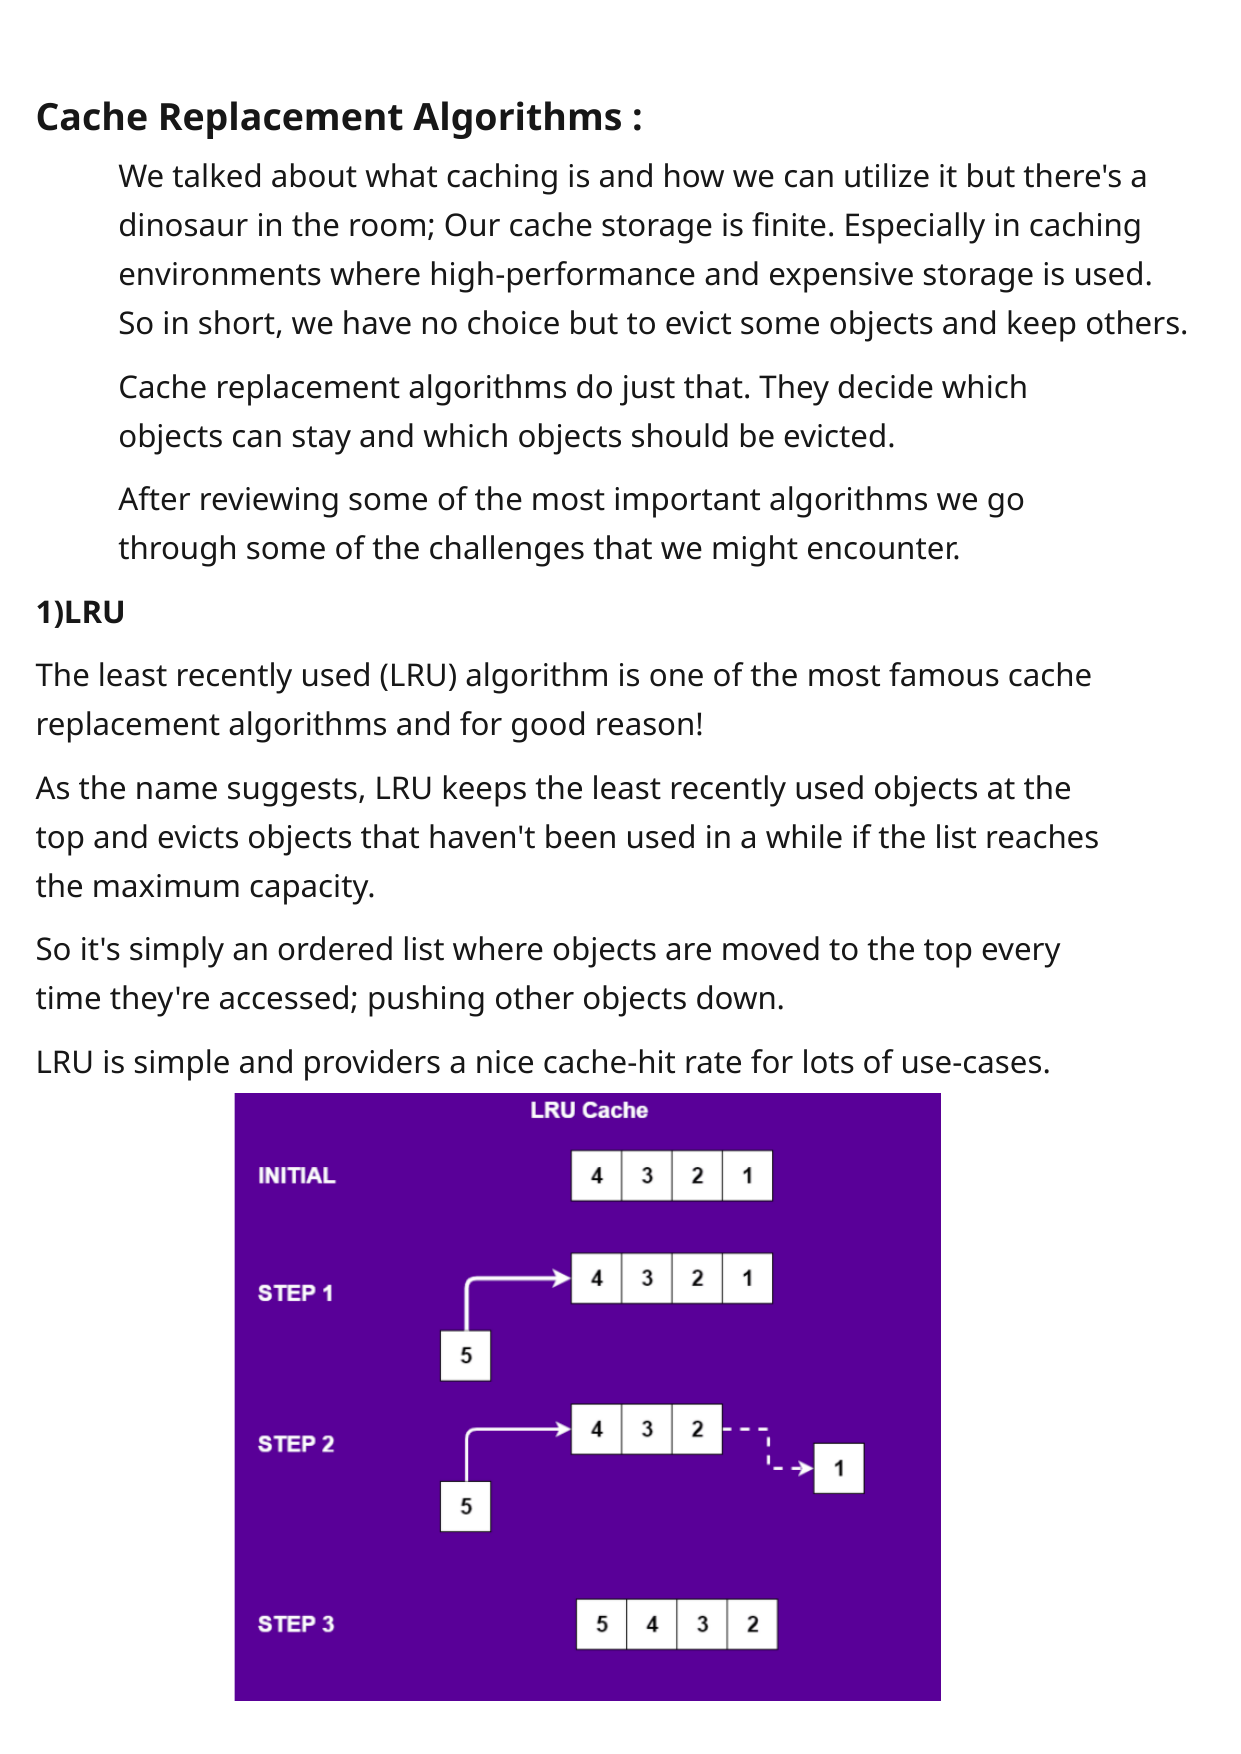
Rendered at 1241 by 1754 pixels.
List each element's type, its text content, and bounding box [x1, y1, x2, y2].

text 1)LRU [35, 589, 1122, 632]
text Cache replacement algorithms do just that. They decide which objects can stay and which objects should be evicted. [118, 364, 1122, 456]
text So it's simply an ordered list where objects are moved to the top every time they're accessed; pushing other objects down. [35, 927, 1122, 1019]
subtitle Cache Replacement Algorithms : [35, 91, 1193, 142]
picture [234, 1093, 941, 1701]
text After reviewing some of the most important algorithms we go through some of the challenges that we might encounter. [118, 477, 1122, 569]
text LRU is simple and providers a nice cache-hit rate for lots of use-cases. [35, 1039, 1122, 1082]
text As the name suggests, LRU keeps the least recently used objects at the top and evicts objects that haven't been used in a while if the list reaches the maximum capacity. [35, 766, 1122, 906]
text We talked about what caching is and how we can utilize it but there's a dinosaur in the room; Our cache storage is finite. Especially in caching environments where high-performance and expensive storage is used. So in short, we have no choice but to evict some objects and keep others. [118, 154, 1193, 344]
text The least recently used (LRU) algorithm is one of the most famous cache replacement algorithms and for good reason! [35, 653, 1122, 745]
